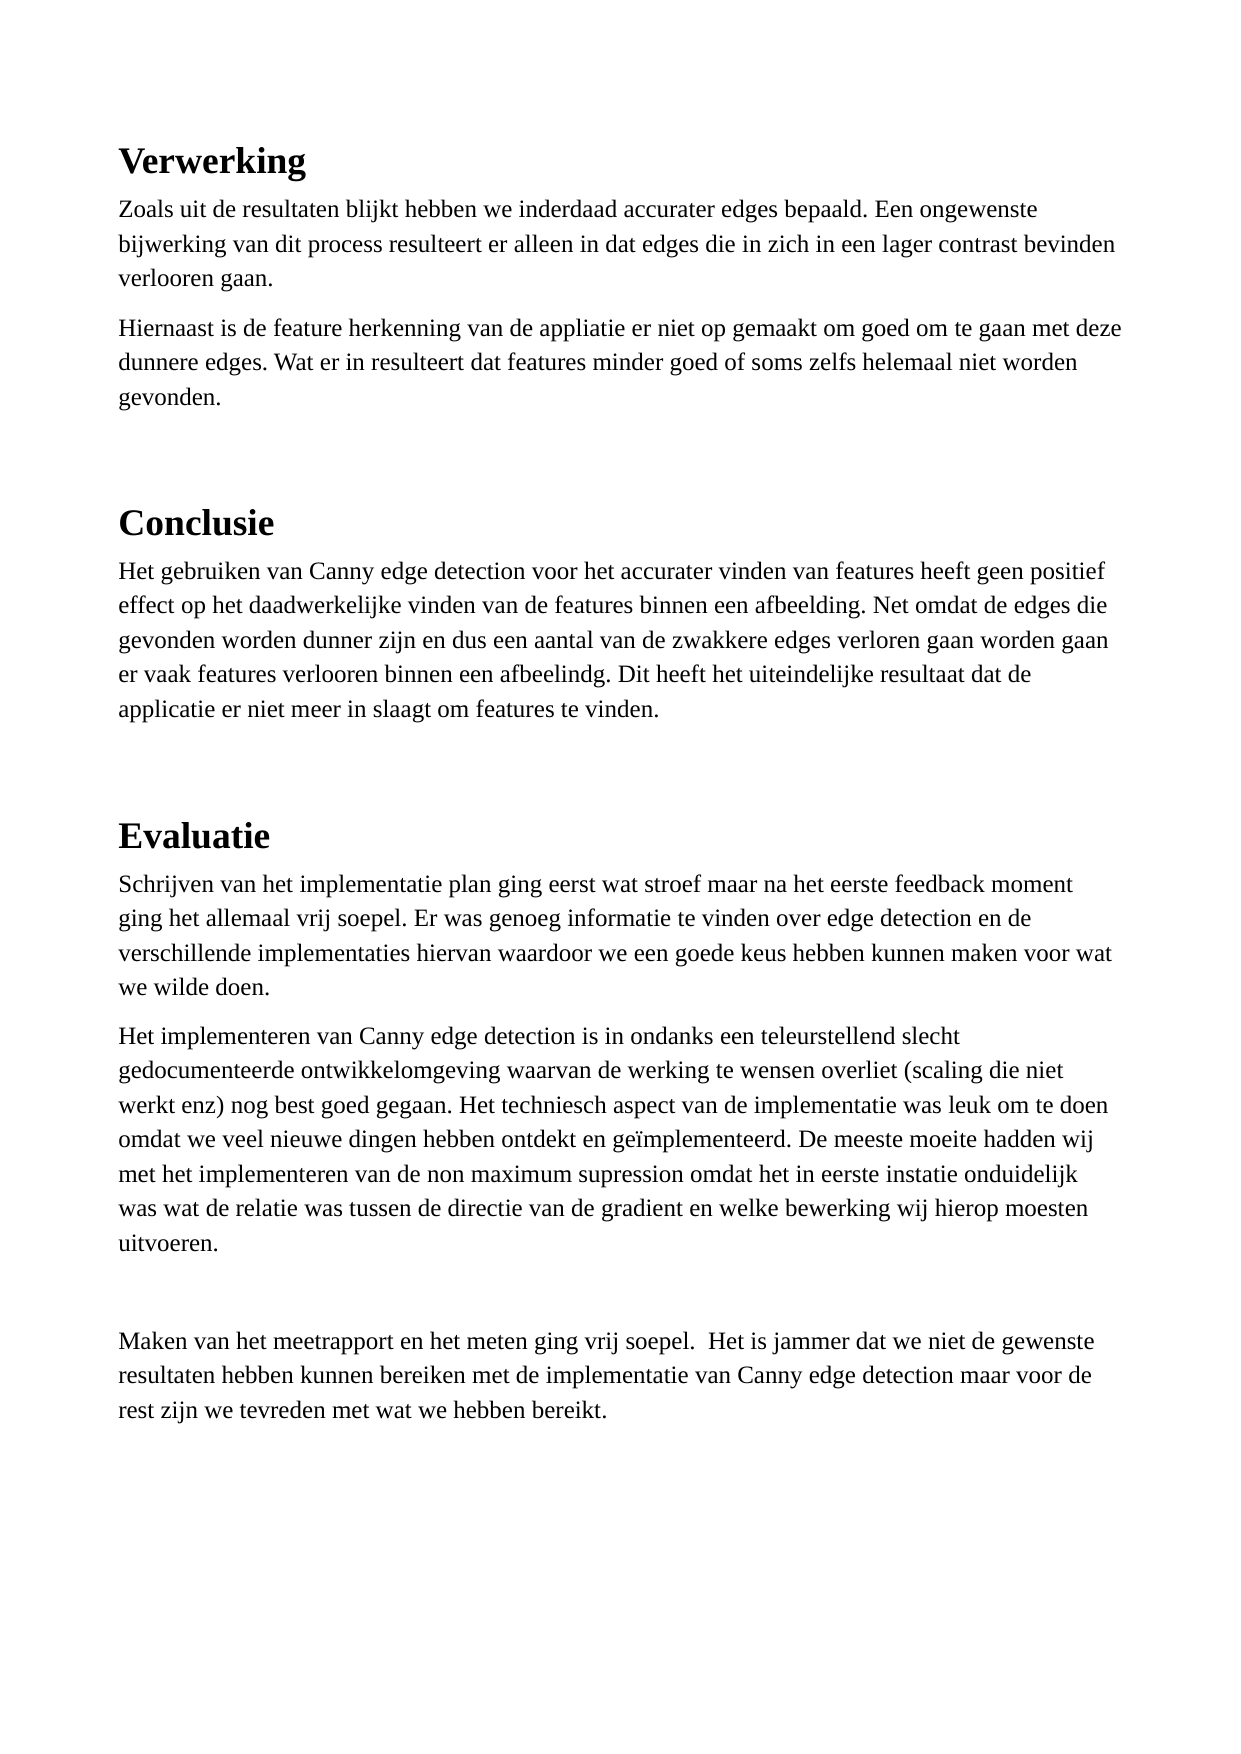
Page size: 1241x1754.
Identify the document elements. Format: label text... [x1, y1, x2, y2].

text Het implementeren van Canny edge detection is in ondanks een teleurstellend slecht gedocumenteerde ontwikkelomgeving waarvan de werking te wensen overliet (scaling die niet werkt enz) nog best goed gegaan. Het techniesch aspect van de implementatie was leuk om te doen omdat we veel nieuwe dingen hebben ontdekt en geïmplementeerd. De meeste moeite hadden wij met het implementeren van de non maximum supression omdat het in eerste instatie onduidelijk was wat de relatie was tussen de directie van de gradient en welke bewerking wij hierop moesten uitvoeren. [118, 1021, 1122, 1257]
text Maken van het meetrapport en het meten ging vrij soepel. Het is jammer dat we niet de gewenste resultaten hebben kunnen bereiken met de implementatie van Canny edge detection maar voor de rest zijn we tevreden met wat we hebben bereikt. [118, 1326, 1122, 1424]
text Het gebruiken van Canny edge detection voor het accurater vinden van features heeft geen positief effect op het daadwerkelijke vinden van de features binnen een afbeelding. Net omdat de edges die gevonden worden dunner zijn en dus een aantal van de zwakkere edges verloren gaan worden gaan er vaak features verlooren binnen een afbeelindg. Dit heeft het uiteindelijke resultaat dat de applicatie er niet meer in slaagt om features te vinden. [118, 556, 1122, 723]
text Hiernaast is de feature herkenning van de appliatie er niet op gemaakt om goed om te gaan met deze dunnere edges. Wat er in resulteert dat features minder goed of soms zelfs helemaal niet worden gevonden. [118, 313, 1122, 410]
subtitle Evaluatie [118, 813, 1122, 856]
subtitle Verwerking [118, 139, 1122, 182]
text Schrijven van het implementatie plan ging eerst wat stroef maar na het eerste feedback moment ging het allemaal vrij soepel. Er was genoeg informatie te vinden over edge detection en de verschillende implementaties hiervan waardoor we een goede keus hebben kunnen maken voor wat we wilde doen. [118, 869, 1122, 1001]
text Zoals uit de resultaten blijkt hebben we inderdaad accurater edges bepaald. Een ongewenste bijwerking van dit process resulteert er alleen in dat edges die in zich in een lager contrast bevinden verlooren gaan. [118, 194, 1122, 292]
subtitle Conclusie [118, 501, 1122, 544]
